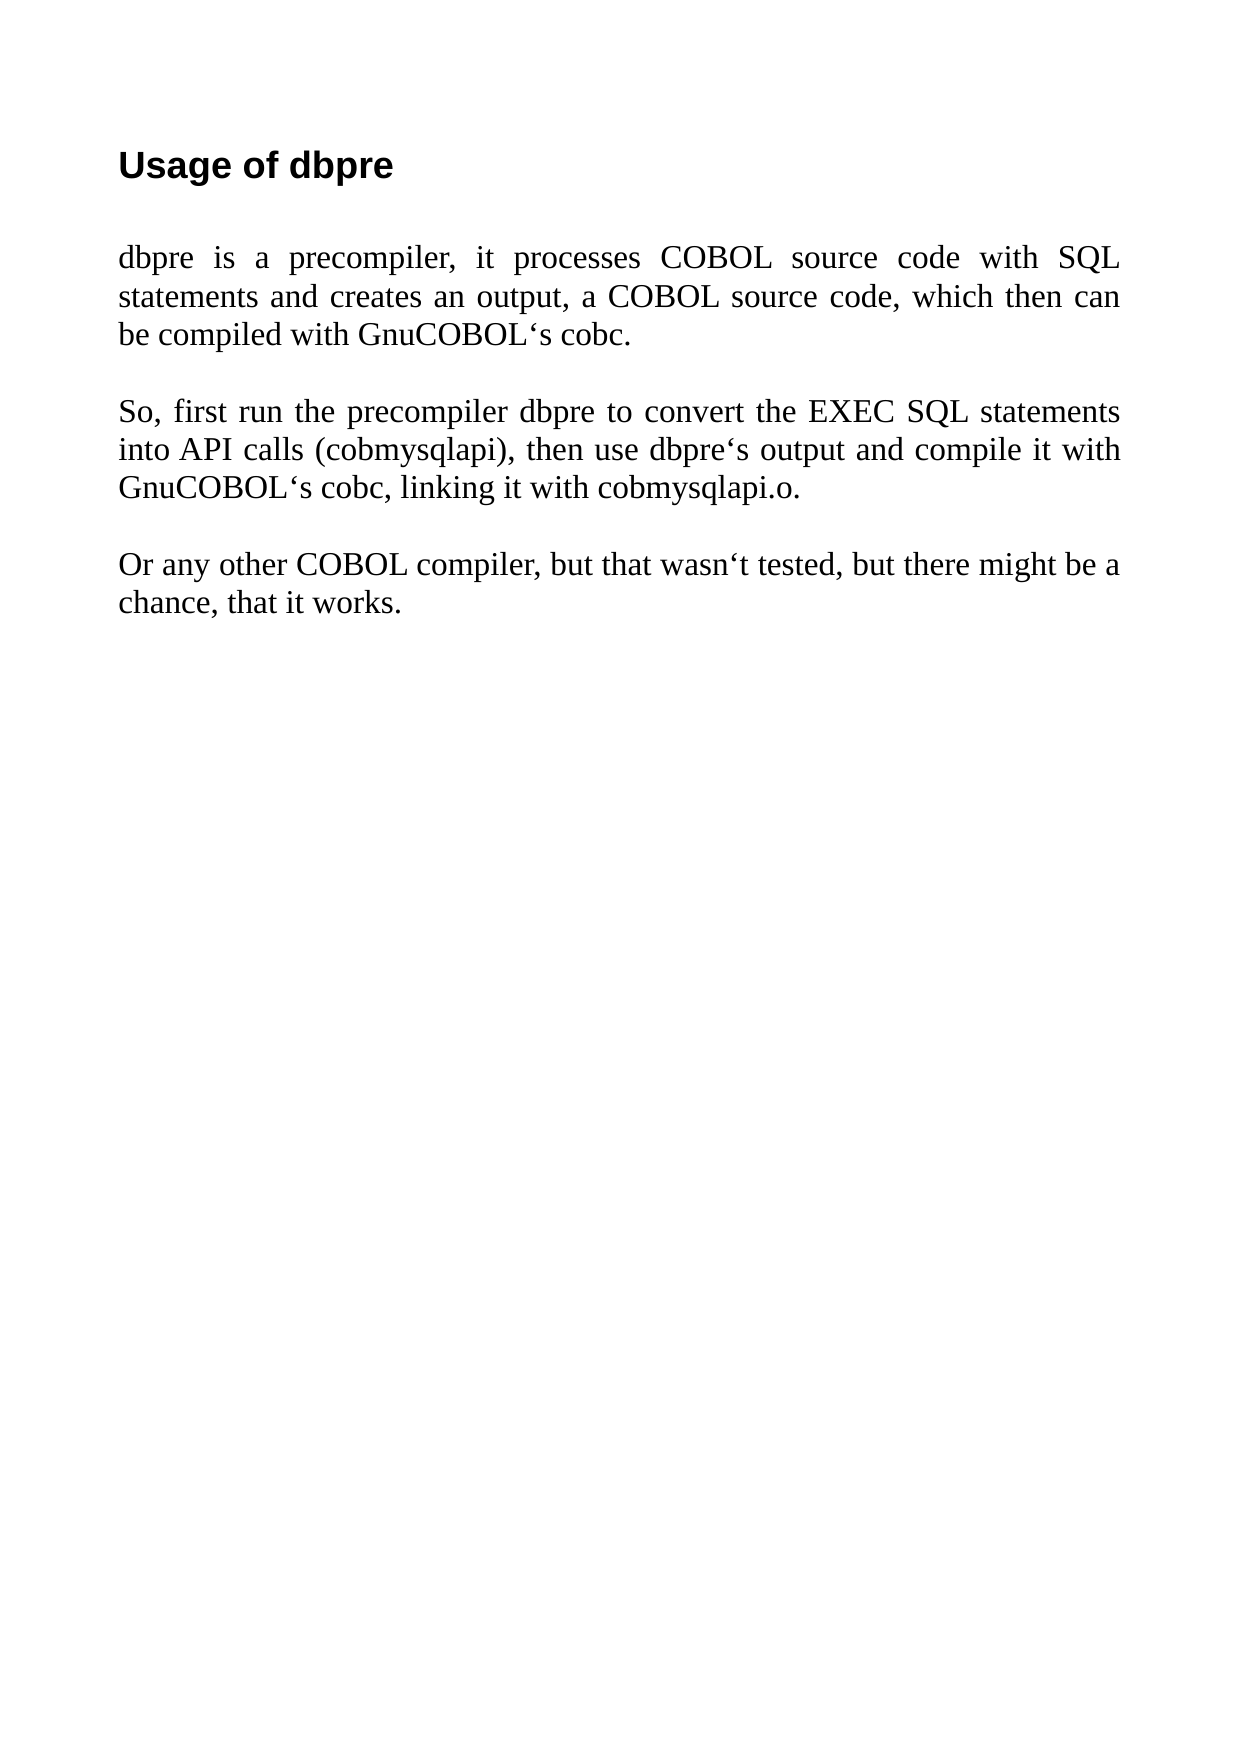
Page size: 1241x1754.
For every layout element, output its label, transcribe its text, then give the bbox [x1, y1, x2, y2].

text So, first run the precompiler dbpre to convert the EXEC SQL statements into API calls (cobmysqlapi), then use dbpre‘s output and compile it with GnuCOBOL‘s cobc, linking it with cobmysqlapi.o. [118, 391, 1122, 506]
text dbpre is a precompiler, it processes COBOL source code with SQL statements and creates an output, a COBOL source code, which then can be compiled with GnuCOBOL‘s cobc. [118, 238, 1122, 353]
text Or any other COBOL compiler, but that wasn‘t tested, but there might be a chance, that it works. [118, 544, 1122, 621]
subtitle Usage of dbpre [118, 143, 1122, 187]
